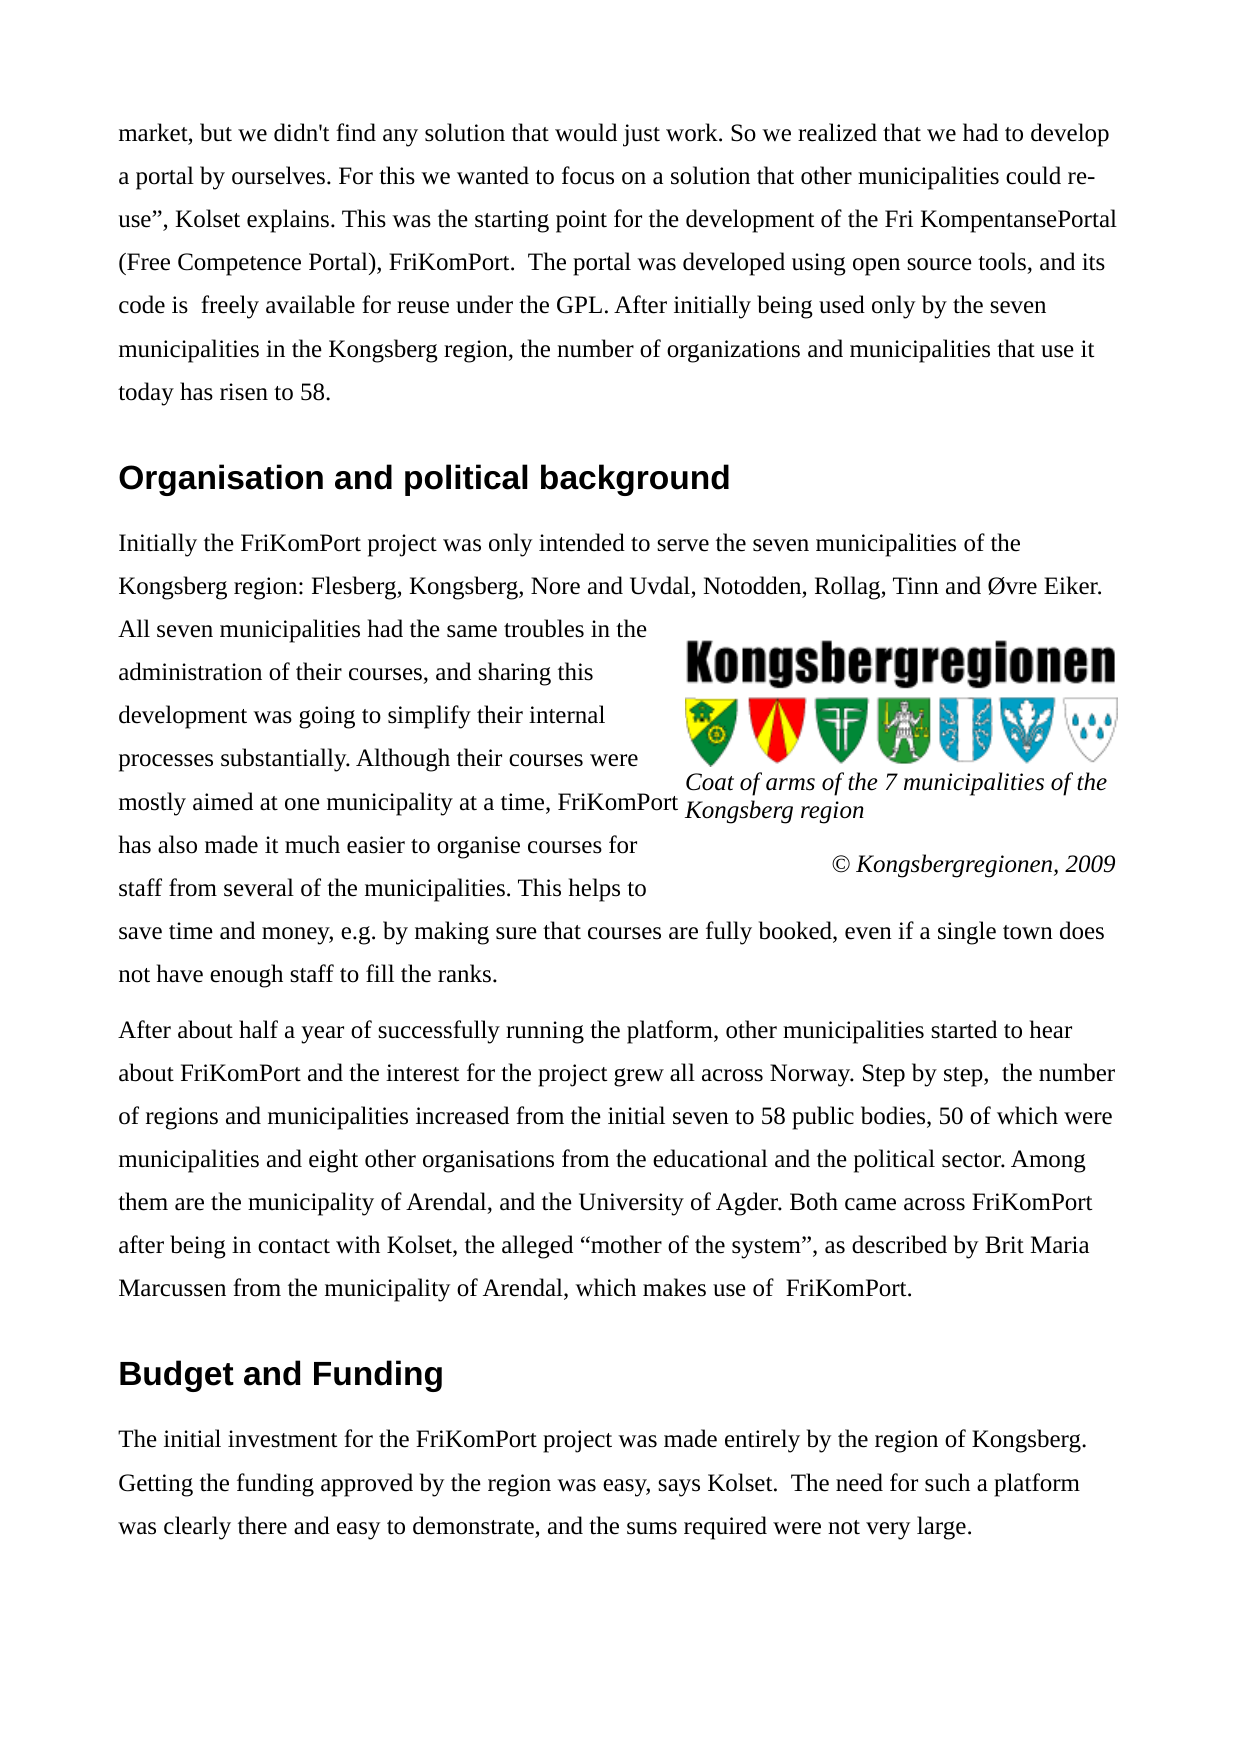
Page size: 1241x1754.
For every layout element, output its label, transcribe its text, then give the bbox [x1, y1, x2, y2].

picture [685, 630, 1118, 767]
text © Kongsbergregionen, 2009 [685, 849, 1118, 878]
subtitle Budget and Funding [118, 1354, 1122, 1393]
text market, but we didn't find any solution that would just work. So we realized that we had to develop a portal by ourselves. For this we wanted to focus on a solution that other municipalities could re-use”, Kolset explains. This was the starting point for the development of the Fri KompentansePortal (Free Competence Portal), FriKomPort. The portal was developed using open source tools, and its code is freely available for reuse under the GPL. After initially being used only by the seven municipalities in the Kongsberg region, the number of organizations and municipalities that use it today has risen to 58. [118, 118, 1122, 406]
text Initially the FriKomPort project was only intended to serve the seven municipalities of the Kongsberg region: Flesberg, Kongsberg, Nore and Uvdal, Notodden, Rollag, Tinn and Øvre Eiker. All seven municipalities had the same troubles in the administration of their courses, and sharing this development was going to simplify their internal processes substantially. Although their courses were mostly aimed at one municipality at a time, FriKomPort has also made it much easier to organise courses for staff from several of the municipalities. This helps to save time and money, e.g. by making sure that courses are fully booked, even if a single town does not have enough staff to fill the ranks. [118, 528, 1122, 988]
text The initial investment for the FriKomPort project was made entirely by the region of Kongsberg. Getting the funding approved by the region was easy, says Kolset. The need for such a platform was clearly there and easy to demonstrate, and the sums required were not very large. [118, 1424, 1122, 1539]
subtitle Organisation and political background [118, 457, 1122, 496]
text Coat of arms of the 7 municipalities of the Kongsberg region [685, 767, 1118, 824]
text After about half a year of successfully running the platform, other municipalities started to hear about FriKomPort and the interest for the project grew all across Norway. Step by step, the number of regions and municipalities increased from the initial seven to 58 public bodies, 50 of which were municipalities and eight other organisations from the educational and the political sector. Among them are the municipality of Arendal, and the University of Agder. Both came across FriKomPort after being in contact with Kolset, the alleged “mother of the system”, as described by Brit Maria Marcussen from the municipality of Arendal, which makes use of FriKomPort. [118, 1015, 1122, 1302]
